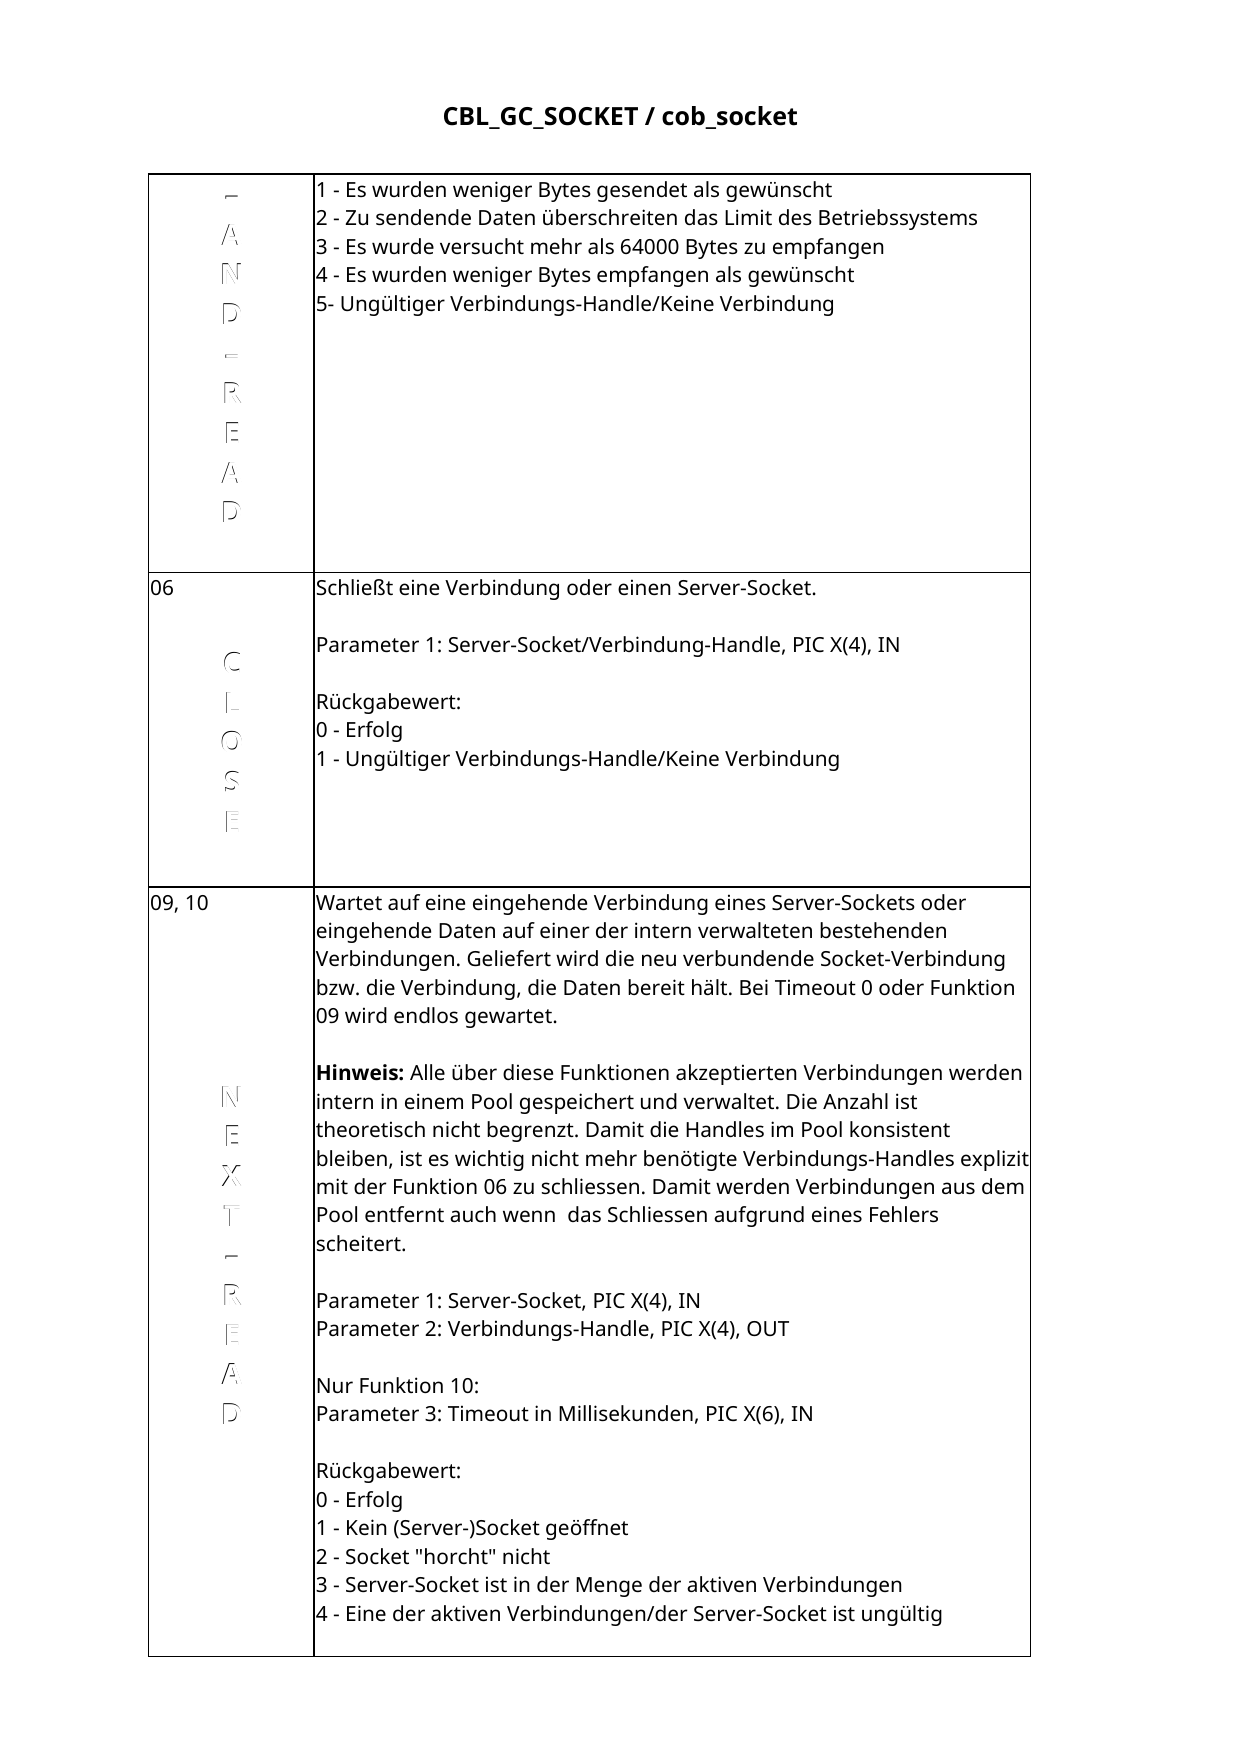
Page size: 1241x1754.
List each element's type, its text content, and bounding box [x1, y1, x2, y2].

table_cell 06 [149, 573, 313, 602]
table_cell C L O S E [149, 602, 313, 886]
table_cell 1 - Es wurden weniger Bytes gesendet als gewünscht 2 - Zu sendende Daten überschreiten das Limit des Betriebssystems 3 - Es wurde versucht mehr als 64000 Bytes zu empfangen 4 - Es wurden weniger Bytes empfangen als gewünscht 5- Ungültiger Verbindungs-Handle/Keine Verbindung [315, 175, 1030, 572]
table_cell N E X T – R E A D [149, 916, 313, 1656]
table_cell Wartet auf eine eingehende Verbindung eines Server-Sockets oder eingehende Daten auf einer der intern verwalteten bestehenden Verbindungen. Geliefert wird die neu verbundende Socket-Verbindung bzw. die Verbindung, die Daten bereit hält. Bei Timeout 0 oder Funktion 09 wird endlos gewartet. Hinweis: Alle über diese Funktionen akzeptierten Verbindungen werden intern in einem Pool gespeichert und verwaltet. Die Anzahl ist theoretisch nicht begrenzt. Damit die Handles im Pool konsistent bleiben, ist es wichtig nicht mehr benötigte Verbindungs-Handles explizit mit der Funktion 06 zu schliessen. Damit werden Verbindungen aus dem Pool entfernt auch wenn das Schliessen aufgrund eines Fehlers scheitert. Parameter 1: Server-Socket, PIC X(4), IN Parameter 2: Verbindungs-Handle, PIC X(4), OUT Nur Funktion 10: Parameter 3: Timeout in Millisekunden, PIC X(6), IN Rückgabewert: 0 - Erfolg 1 - Kein (Server-)Socket geöffnet 2 - Socket "horcht" nicht 3 - Server-Socket ist in der Menge der aktiven Verbindungen 4 - Eine der aktiven Verbindungen/der Server-Socket ist ungültig [315, 888, 1030, 1656]
table_cell 09, 10 [149, 888, 313, 916]
table_cell – A N D – R E A D [149, 175, 313, 572]
table_cell Schließt eine Verbindung oder einen Server-Socket. Parameter 1: Server-Socket/Verbindung-Handle, PIC X(4), IN Rückgabewert: 0 - Erfolg 1 - Ungültiger Verbindungs-Handle/Keine Verbindung [315, 573, 1030, 886]
